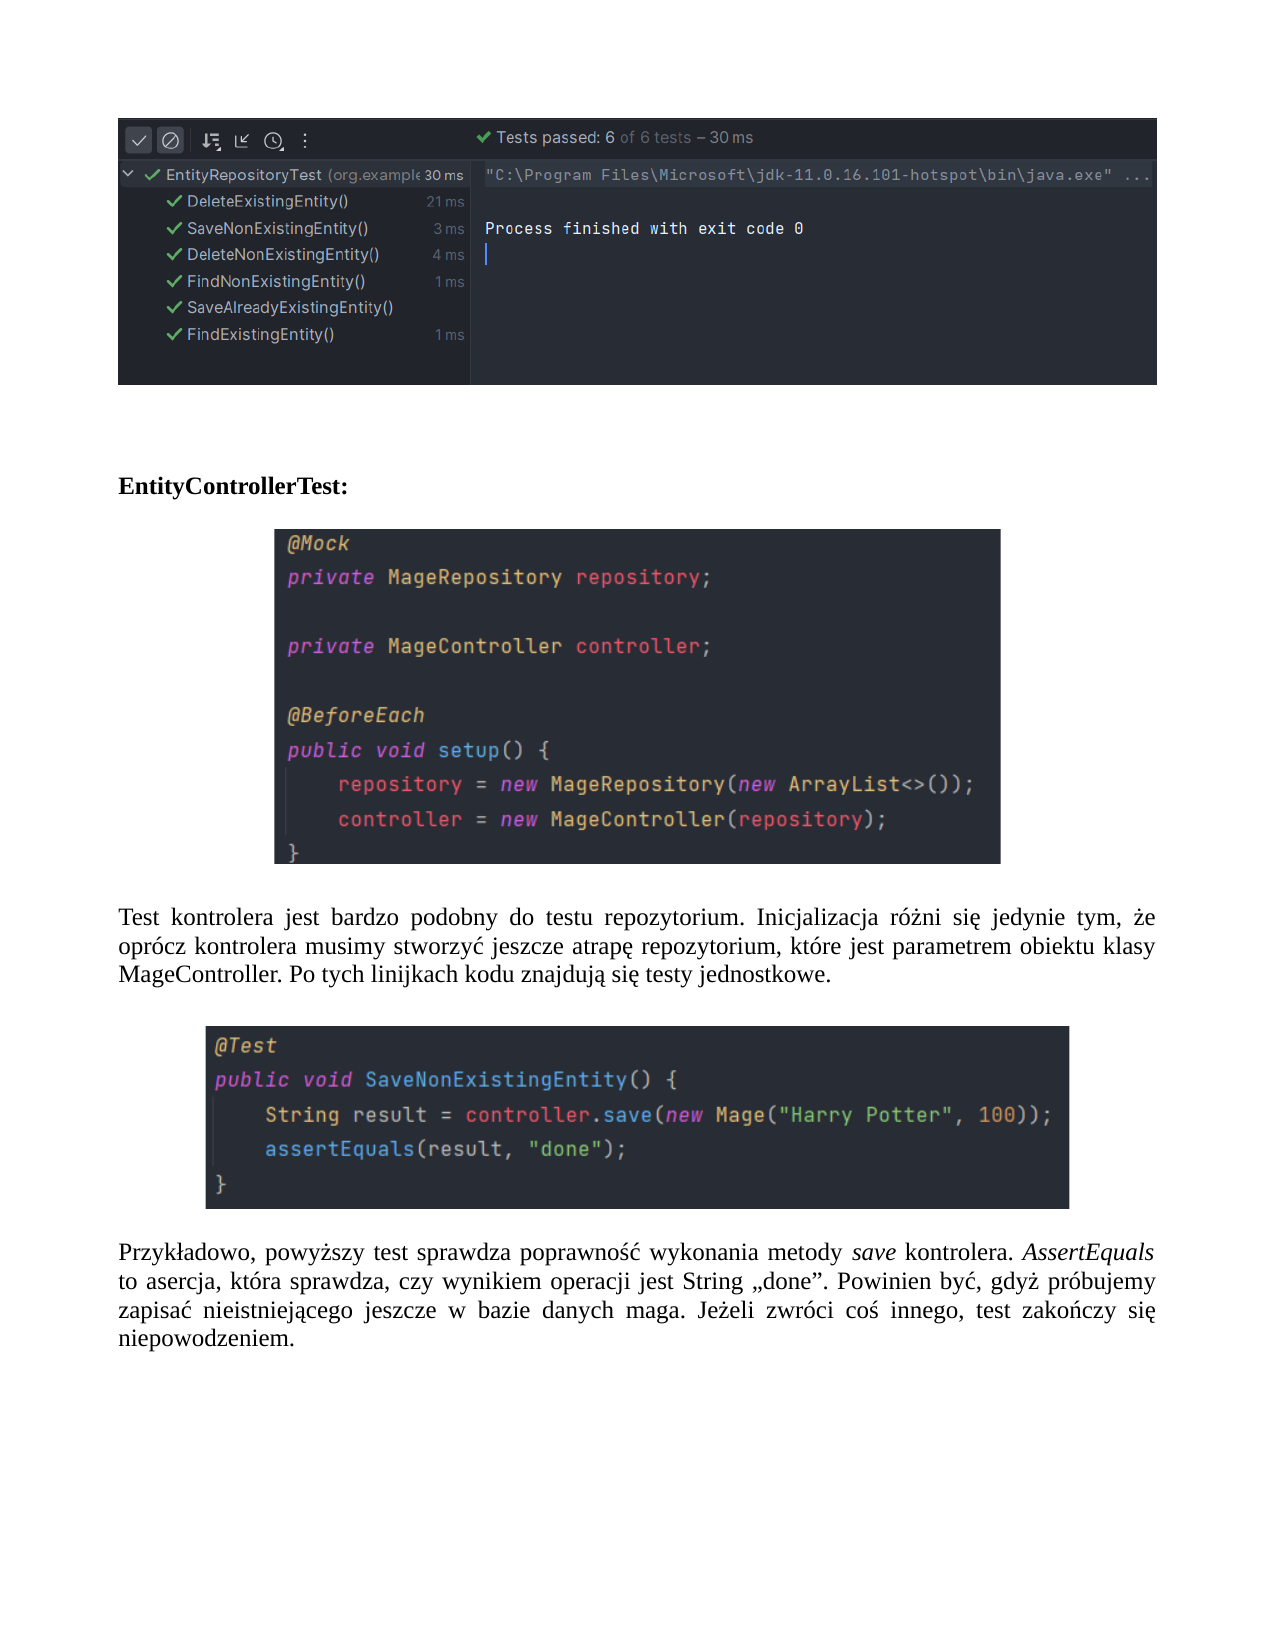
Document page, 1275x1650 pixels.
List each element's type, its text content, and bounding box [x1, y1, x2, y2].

text Przykładowo, powyższy test sprawdza poprawność wykonania metody save kontrolera. AssertEquals to asercja, która sprawdza, czy wynikiem operacji jest String „done”. Powinien być, gdyż próbujemy zapisać nieistniejącego jeszcze w bazie danych maga. Jeżeli zwróci coś innego, test zakończy się niepowodzeniem. [118, 1237, 1157, 1352]
text Test kontrolera jest bardzo podobny do testu repozytorium. Inicjalizacja różni się jedynie tym, że oprócz kontrolera musimy stworzyć jeszcze atrapę repozytorium, które jest parametrem obiektu klasy MageController. Po tych linijkach kodu znajdują się testy jednostkowe. [118, 902, 1157, 988]
picture [205, 1026, 1070, 1209]
picture [118, 118, 1157, 385]
picture [274, 529, 1001, 864]
text EntityControllerTest: [118, 471, 1157, 499]
